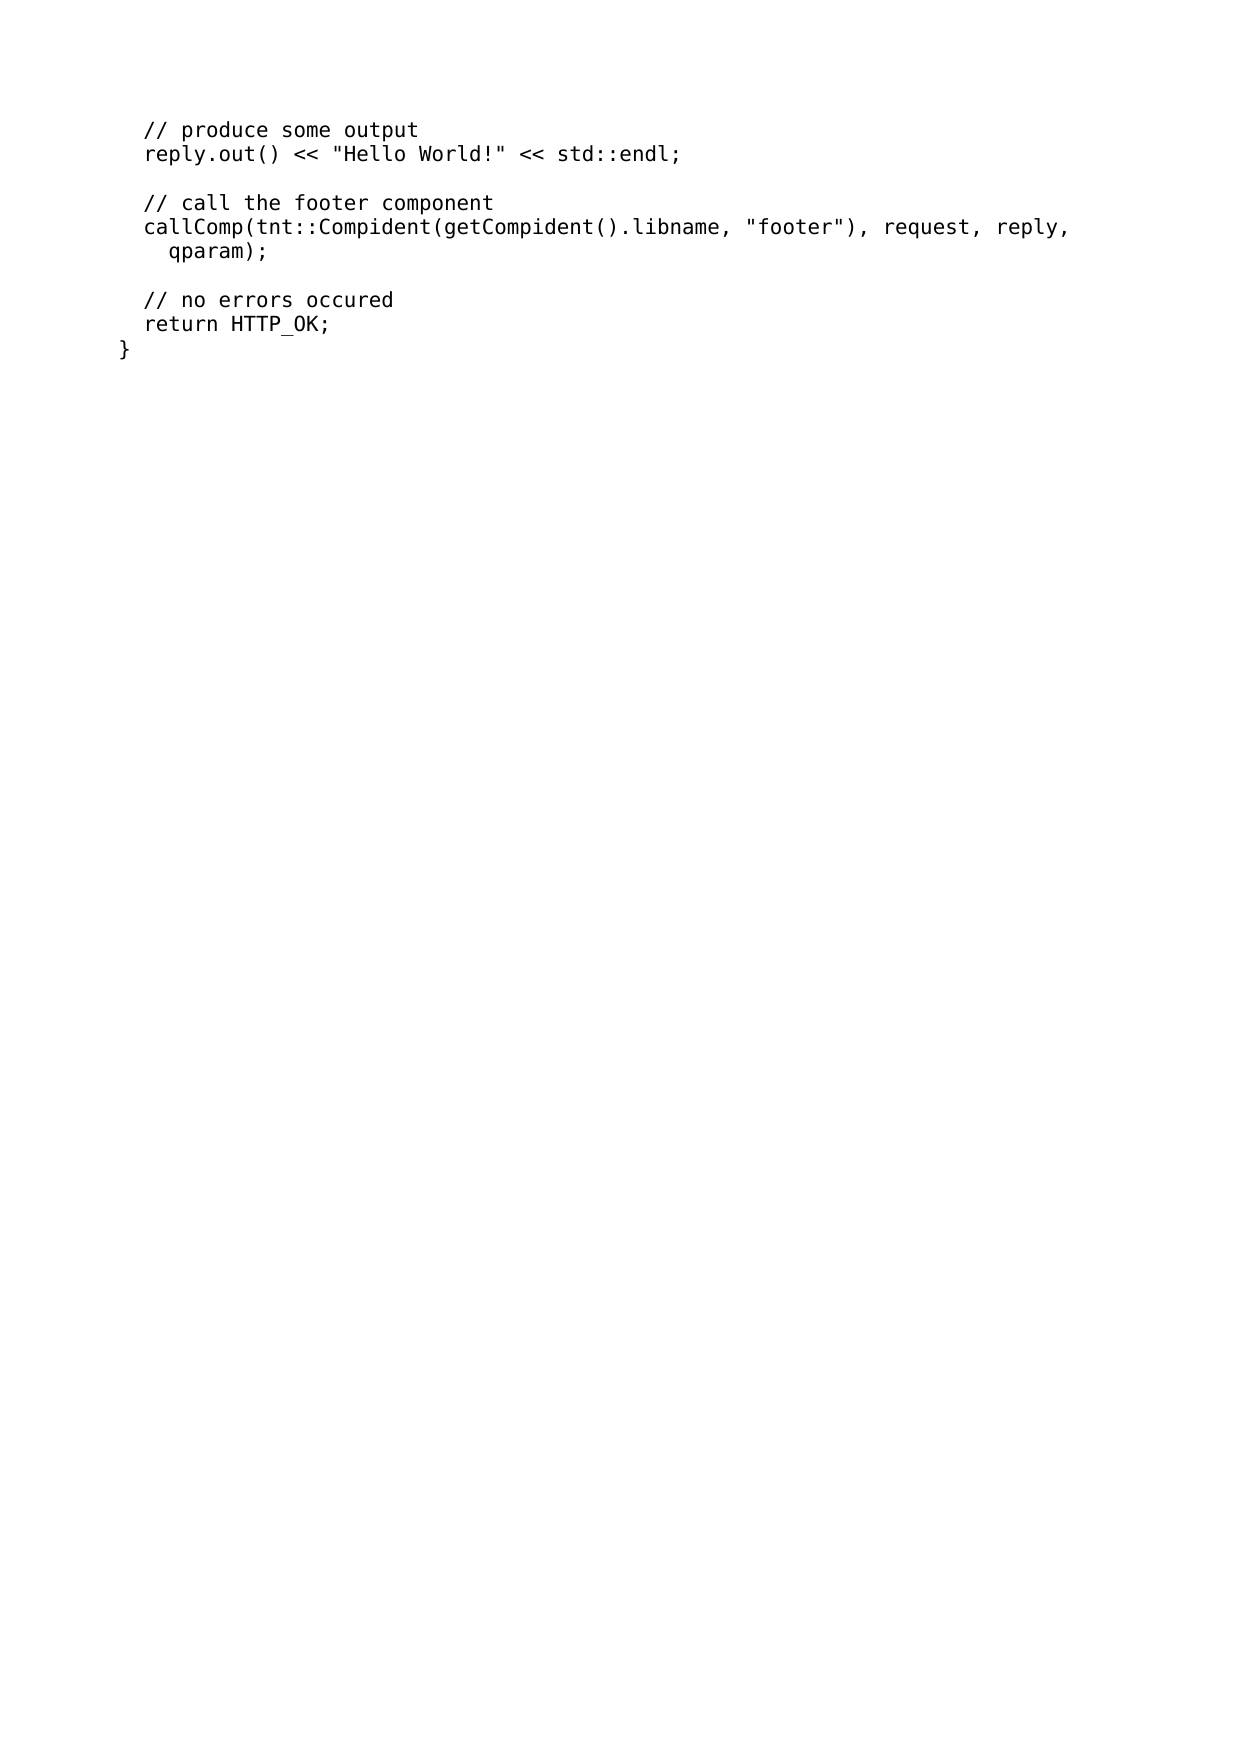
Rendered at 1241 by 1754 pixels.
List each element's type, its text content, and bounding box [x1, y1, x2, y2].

text qparam); [118, 239, 1122, 264]
text // no errors occured [118, 288, 1122, 312]
text } [118, 337, 1122, 361]
text // produce some output [118, 118, 1122, 142]
text reply.out() << "Hello World!" << std::endl; [118, 142, 1122, 167]
text callComp(tnt::Compident(getCompident().libname, "footer"), request, reply, [118, 215, 1122, 239]
text return HTTP_OK; [118, 312, 1122, 337]
text // call the footer component [118, 191, 1122, 215]
